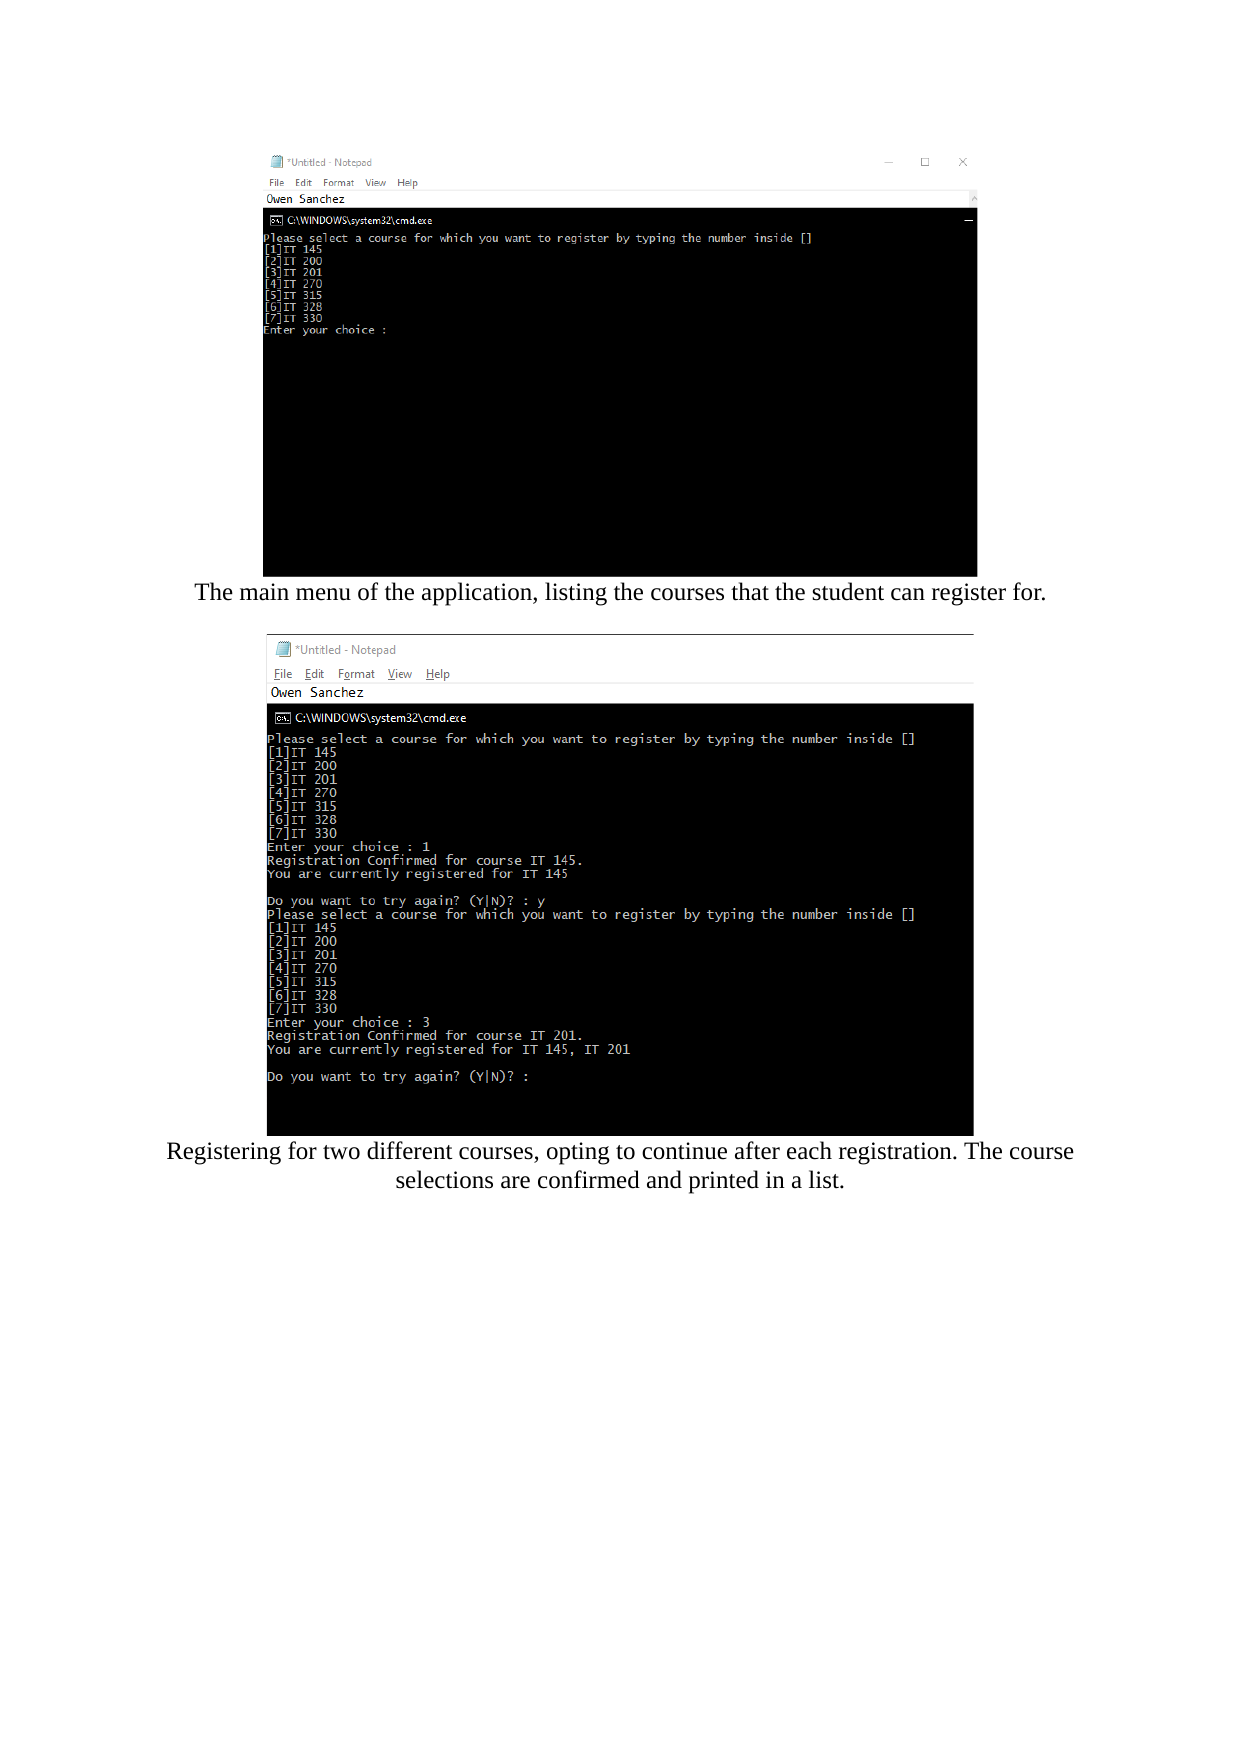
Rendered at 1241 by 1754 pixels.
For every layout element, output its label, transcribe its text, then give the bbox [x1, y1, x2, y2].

picture [266, 634, 974, 1136]
text The main menu of the application, listing the courses that the student can register for. [150, 150, 1091, 634]
text Registering for two different courses, opting to continue after each registration. The course selections are confirmed and printed in a list. [150, 634, 1091, 1193]
picture [263, 150, 978, 577]
